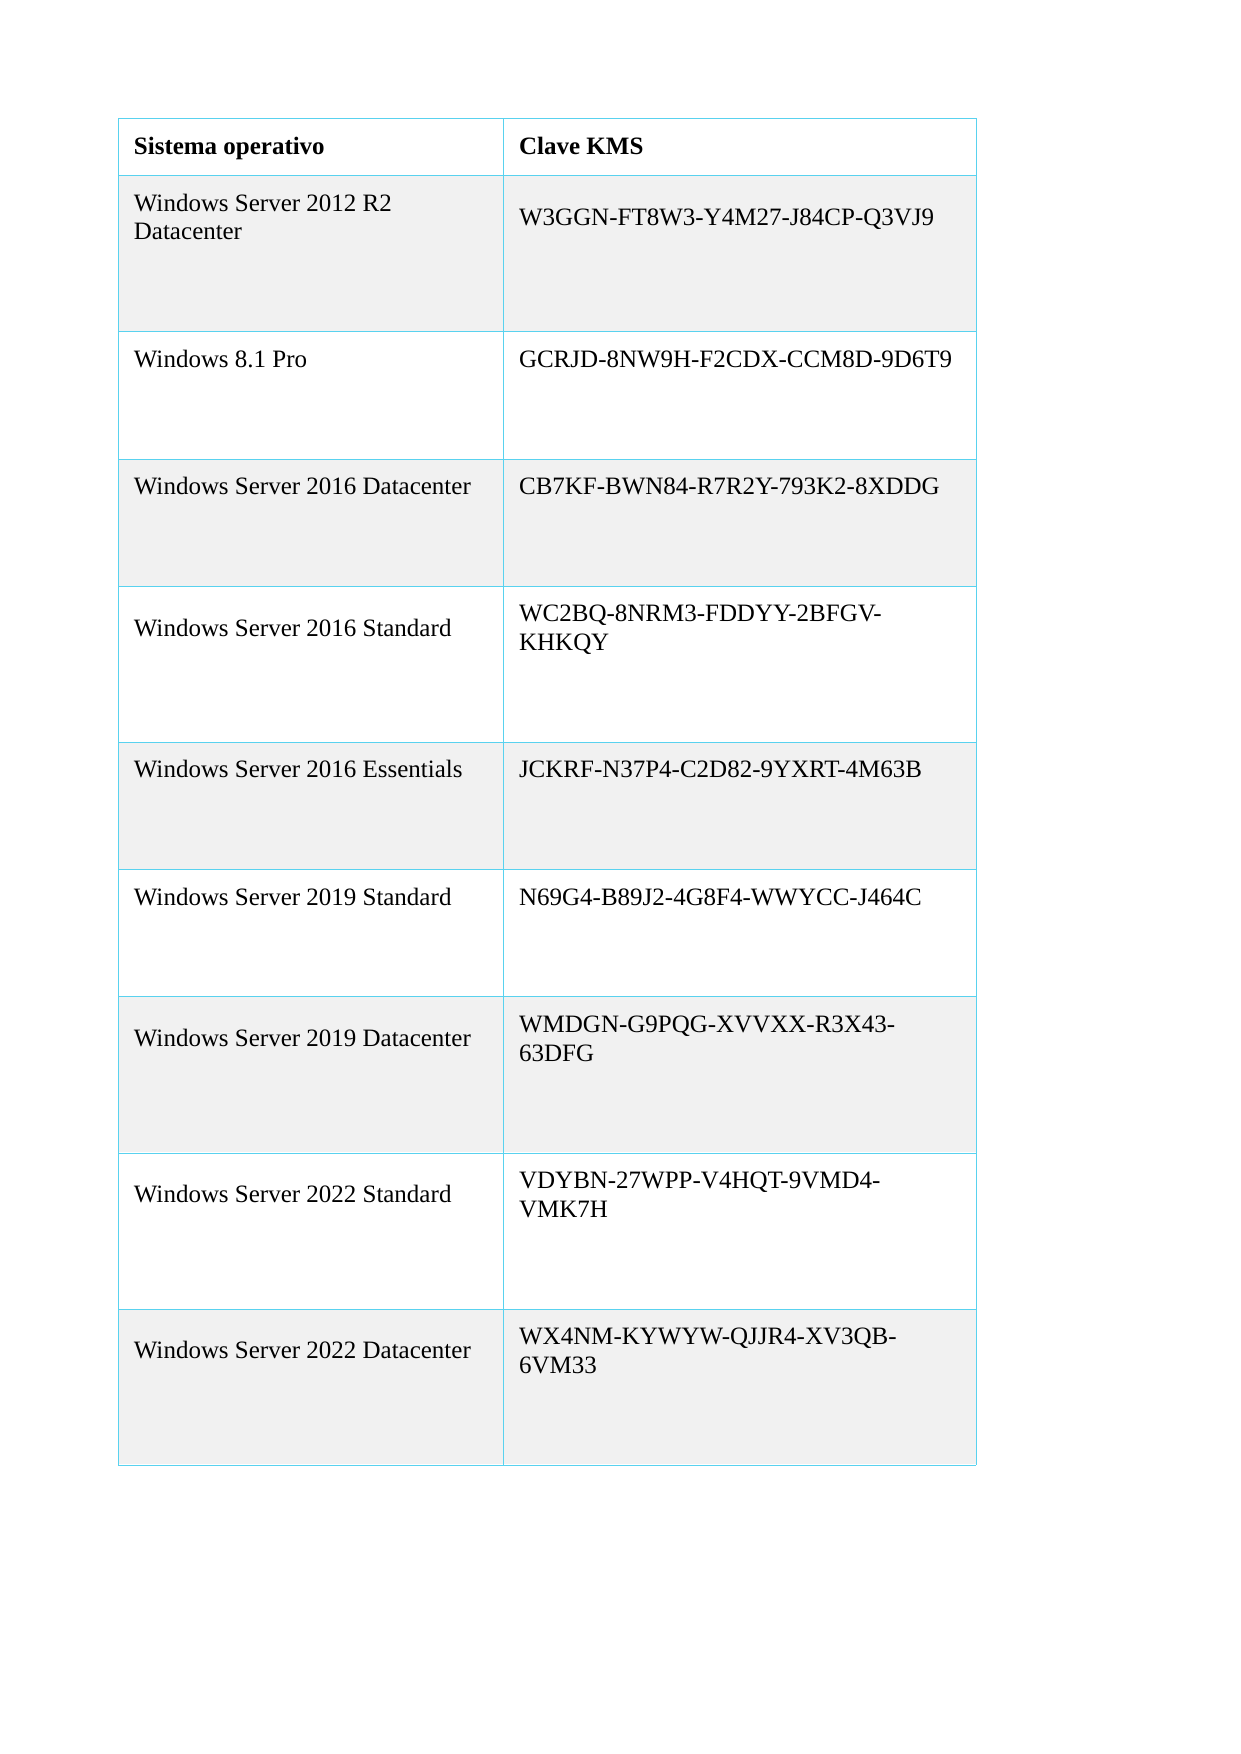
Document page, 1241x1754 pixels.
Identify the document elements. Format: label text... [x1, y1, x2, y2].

table_cell N69G4-B89J2-4G8F4-WWYCC-J464C [504, 870, 976, 996]
table_cell Windows Server 2022 Datacenter [119, 1310, 503, 1464]
table_cell Windows Server 2016 Essentials [119, 743, 503, 869]
table_cell Windows Server 2019 Standard [119, 870, 503, 996]
table_cell WMDGN-G9PQG-XVVXX-R3X43-63DFG [504, 997, 976, 1152]
table_cell WX4NM-KYWYW-QJJR4-XV3QB-6VM33 [504, 1310, 976, 1464]
table_cell CB7KF-BWN84-R7R2Y-793K2-8XDDG [504, 460, 976, 586]
table_cell Windows Server 2016 Standard [119, 587, 503, 742]
table_cell Windows Server 2016 Datacenter [119, 460, 503, 586]
table_cell Windows Server 2022 Standard [119, 1154, 503, 1308]
table_cell Windows 8.1 Pro [119, 332, 503, 458]
table_cell Windows Server 2019 Datacenter [119, 997, 503, 1152]
table_cell JCKRF-N37P4-C2D82-9YXRT-4M63B [504, 743, 976, 869]
table_cell WC2BQ-8NRM3-FDDYY-2BFGV-KHKQY [504, 587, 976, 742]
table_cell Windows Server 2012 R2 Datacenter [119, 176, 503, 331]
table_cell VDYBN-27WPP-V4HQT-9VMD4-VMK7H [504, 1154, 976, 1308]
table_cell GCRJD-8NW9H-F2CDX-CCM8D-9D6T9 [504, 332, 976, 458]
table_header Sistema operativo [119, 119, 503, 175]
table_cell W3GGN-FT8W3-Y4M27-J84CP-Q3VJ9 [504, 176, 976, 331]
table_header Clave KMS [504, 119, 976, 175]
